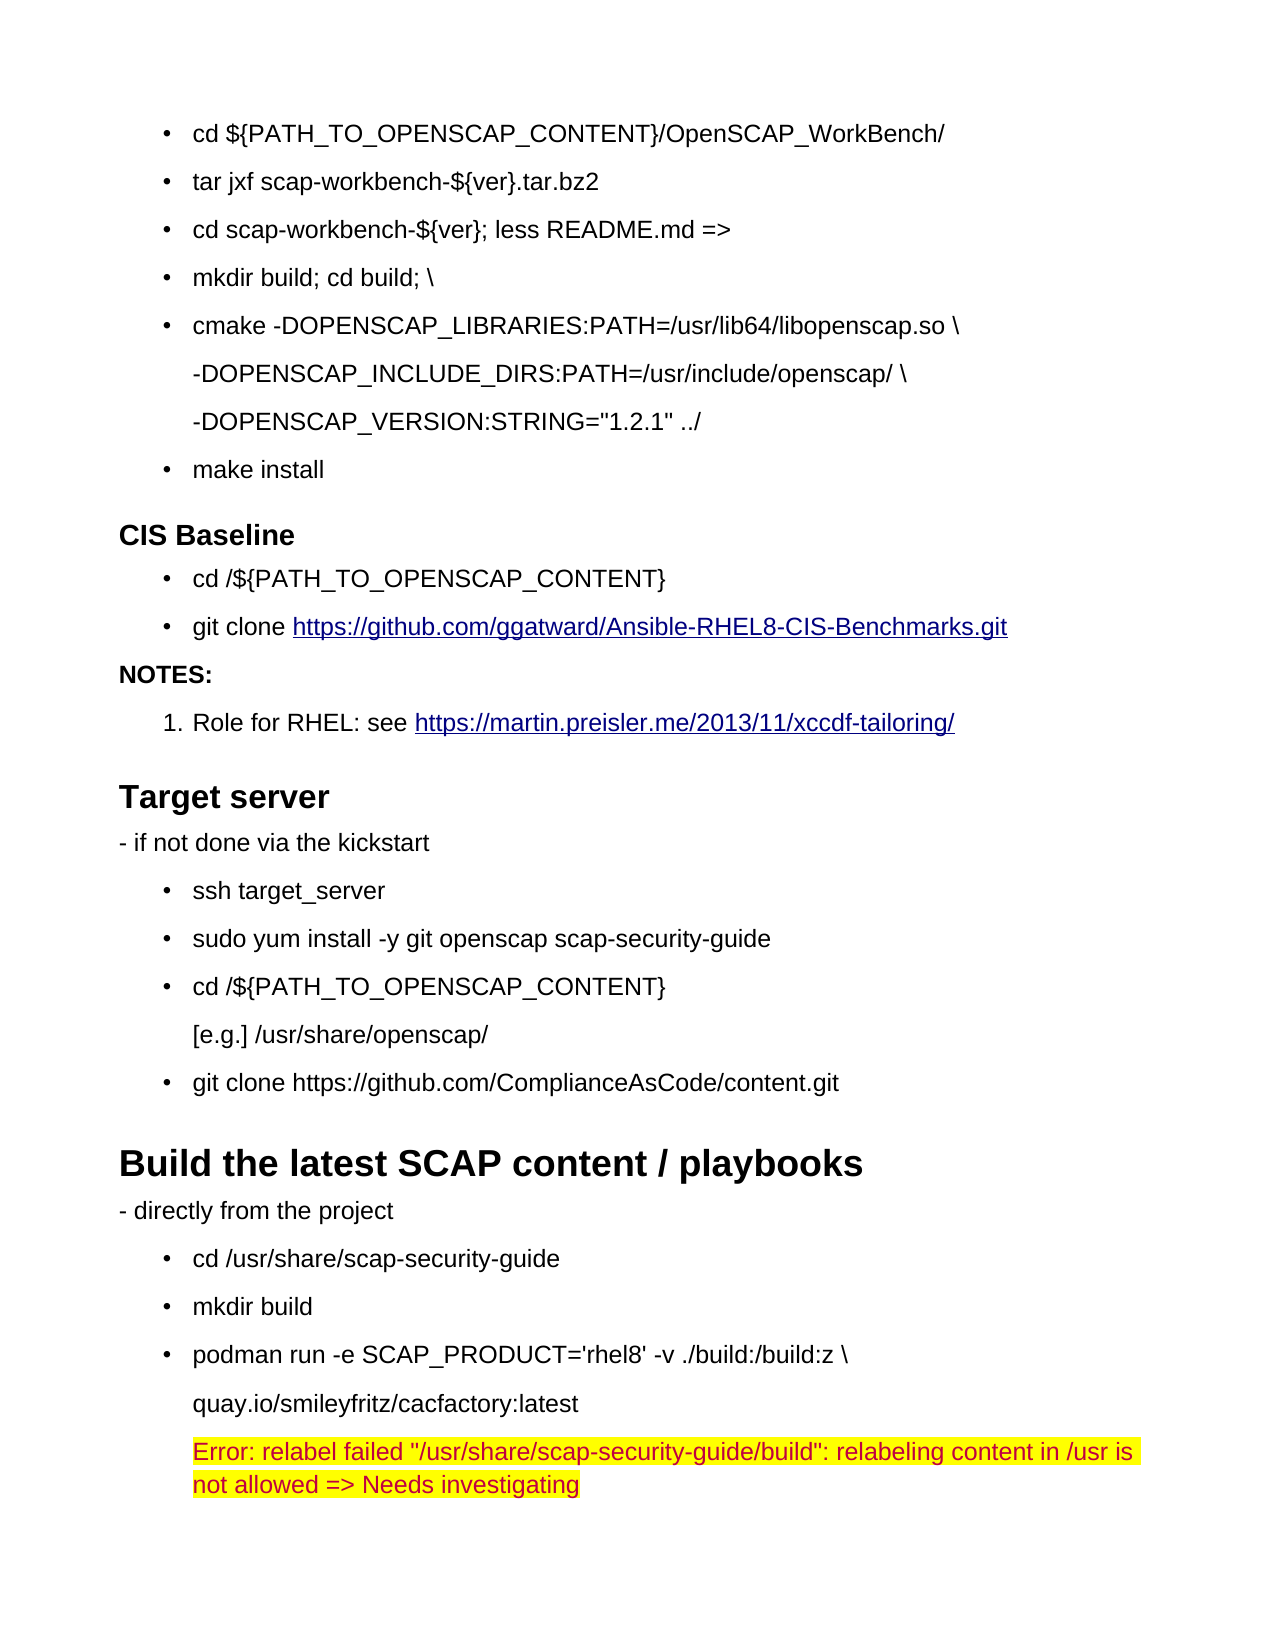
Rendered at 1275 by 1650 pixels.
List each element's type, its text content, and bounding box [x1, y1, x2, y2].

list cmake -DOPENSCAP_LIBRARIES:PATH=/usr/lib64/libopenscap.so \ [163, 311, 1156, 340]
list cd scap-workbench-${ver}; less README.md => [163, 215, 1156, 244]
text quay.io/smileyfritz/cacfactory:latest [192, 1389, 1156, 1417]
list git clone https://github.com/ComplianceAsCode/content.git [163, 1068, 1156, 1097]
list mkdir build [163, 1292, 1156, 1321]
list make install [163, 455, 1156, 484]
list cd /usr/share/scap-security-guide [163, 1244, 1156, 1273]
text -DOPENSCAP_INCLUDE_DIRS:PATH=/usr/include/openscap/ \ [192, 359, 1156, 388]
text - if not done via the kickstart [118, 828, 1156, 856]
list cd /${PATH_TO_OPENSCAP_CONTENT} [163, 564, 1156, 593]
list git clone https://github.com/ggatward/Ansible-RHEL8-CIS-Benchmarks.git [163, 612, 1156, 641]
text NOTES: [118, 660, 1156, 689]
list Role for RHEL: see https://martin.preisler.me/2013/11/xccdf-tailoring/ [163, 708, 1156, 737]
list tar jxf scap-workbench-${ver}.tar.bz2 [163, 167, 1156, 196]
subtitle CIS Baseline [118, 518, 1156, 552]
list sudo yum install -y git openscap scap-security-guide [163, 924, 1156, 953]
list cd /${PATH_TO_OPENSCAP_CONTENT} [163, 972, 1156, 1001]
text -DOPENSCAP_VERSION:STRING="1.2.1" ../ [192, 407, 1156, 436]
list podman run -e SCAP_PRODUCT='rhel8' -v ./build:/build:z \ [163, 1341, 1156, 1369]
list mkdir build; cd build; \ [163, 263, 1156, 292]
list ssh target_server [163, 876, 1156, 904]
subtitle Target server [118, 777, 1156, 816]
subtitle Build the latest SCAP content / playbooks [118, 1141, 1156, 1184]
text [e.g.] /usr/share/openscap/ [192, 1020, 1156, 1049]
text - directly from the project [118, 1196, 1156, 1225]
list cd ${PATH_TO_OPENSCAP_CONTENT}/OpenSCAP_WorkBench/ [163, 118, 1156, 147]
text Error: relabel failed "/usr/share/scap-security-guide/build": relabeling content in /usr is not allowed => Needs investigating [192, 1437, 1156, 1498]
